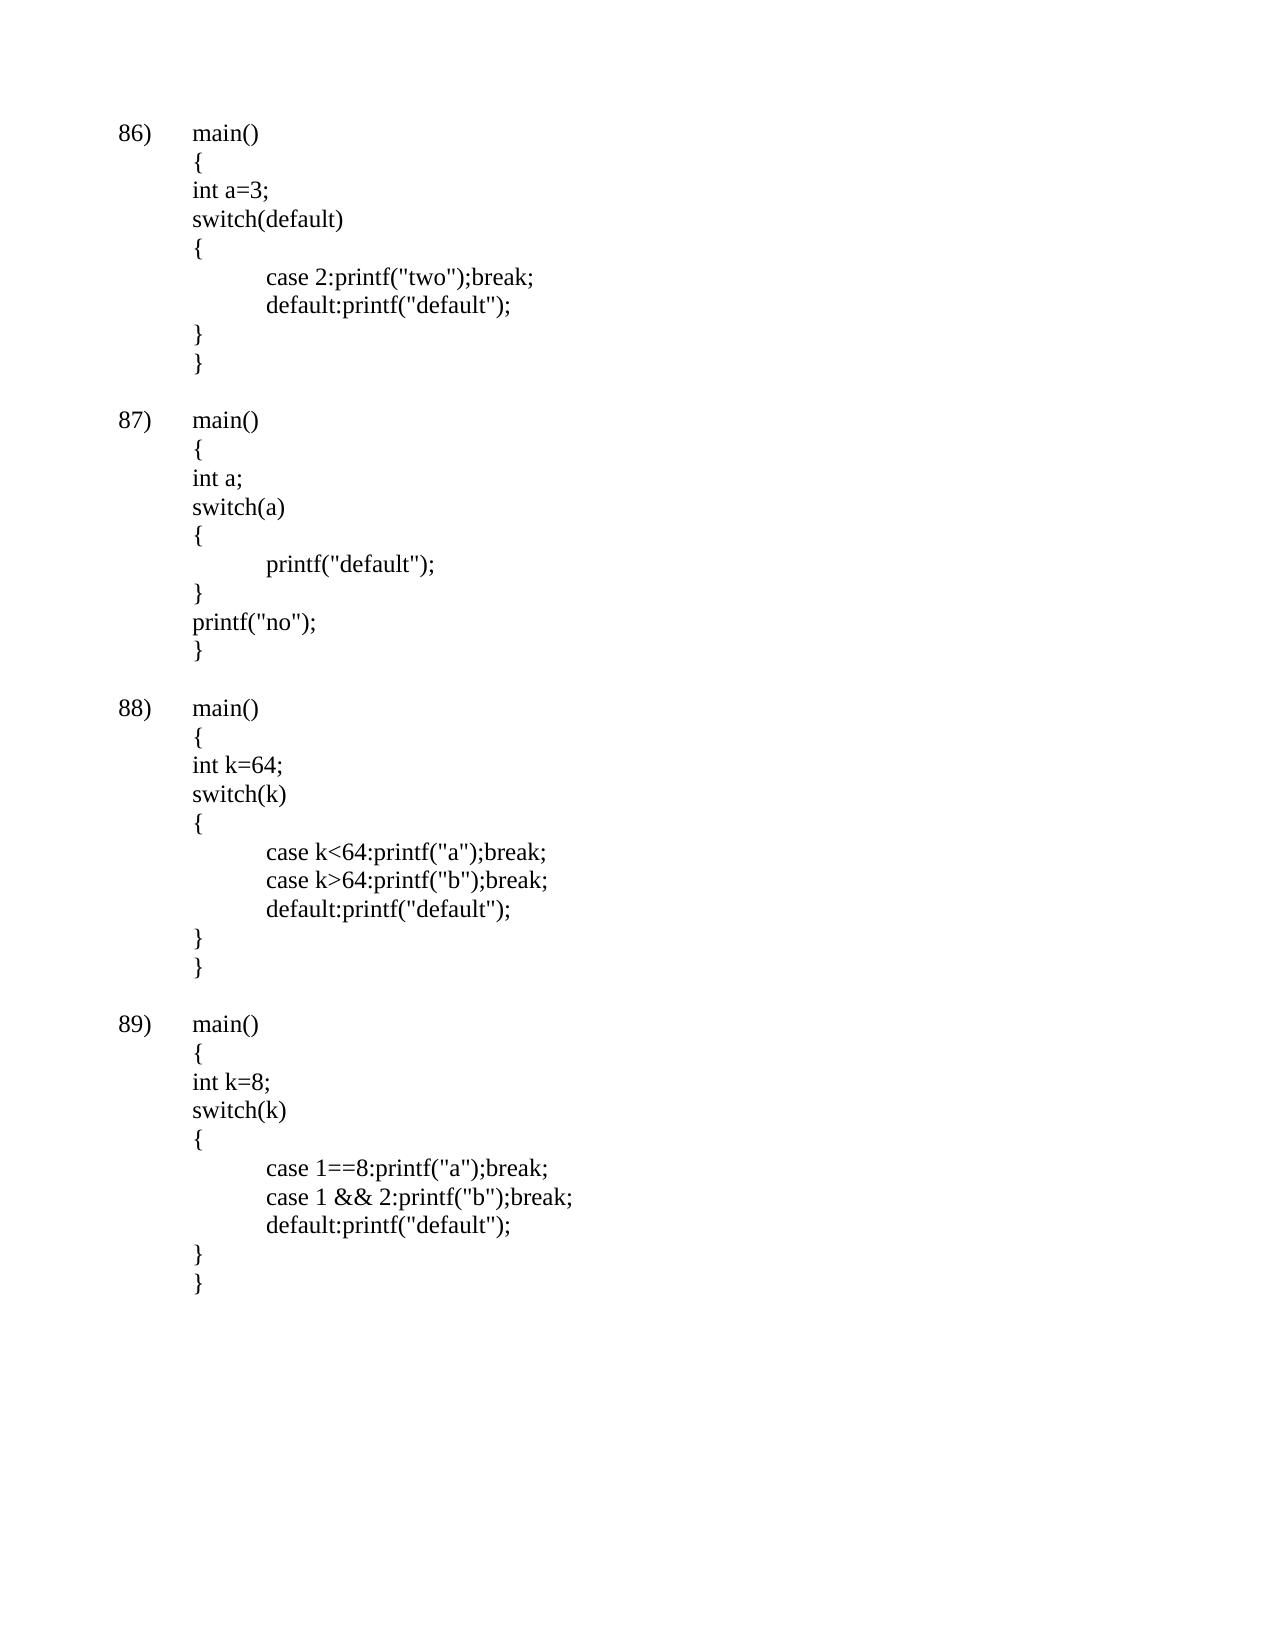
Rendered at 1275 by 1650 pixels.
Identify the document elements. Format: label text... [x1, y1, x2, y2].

text switch(default) [118, 204, 1157, 233]
text } [118, 636, 1157, 664]
text { [118, 434, 1157, 463]
text { [118, 722, 1157, 751]
text int k=8; [118, 1067, 1157, 1096]
text default:printf("default"); [118, 1211, 1157, 1239]
text { [118, 1038, 1157, 1067]
text int a; [118, 463, 1157, 492]
text switch(k) [118, 1096, 1157, 1124]
text } [118, 1239, 1157, 1268]
text printf("no"); [118, 607, 1157, 636]
text printf("default"); [118, 549, 1157, 578]
text } [118, 348, 1157, 377]
text default:printf("default"); [118, 894, 1157, 923]
text 86) main() [118, 118, 1157, 147]
text case 1==8:printf("a");break; [118, 1153, 1157, 1182]
text } [118, 319, 1157, 348]
text switch(k) [118, 779, 1157, 808]
text { [118, 808, 1157, 837]
text { [118, 521, 1157, 549]
text { [118, 233, 1157, 262]
text 89) main() [118, 1009, 1157, 1038]
text 88) main() [118, 693, 1157, 722]
text { [118, 147, 1157, 176]
text case k<64:printf("a");break; [118, 837, 1157, 866]
text 87) main() [118, 406, 1157, 434]
text } [118, 952, 1157, 981]
text int a=3; [118, 176, 1157, 204]
text case 2:printf("two");break; [118, 262, 1157, 291]
text { [118, 1124, 1157, 1153]
text } [118, 923, 1157, 952]
text int k=64; [118, 751, 1157, 779]
text switch(a) [118, 492, 1157, 521]
text } [118, 1268, 1157, 1297]
text case 1 && 2:printf("b");break; [118, 1182, 1157, 1211]
text case k>64:printf("b");break; [118, 866, 1157, 894]
text } [118, 578, 1157, 607]
text default:printf("default"); [118, 291, 1157, 319]
